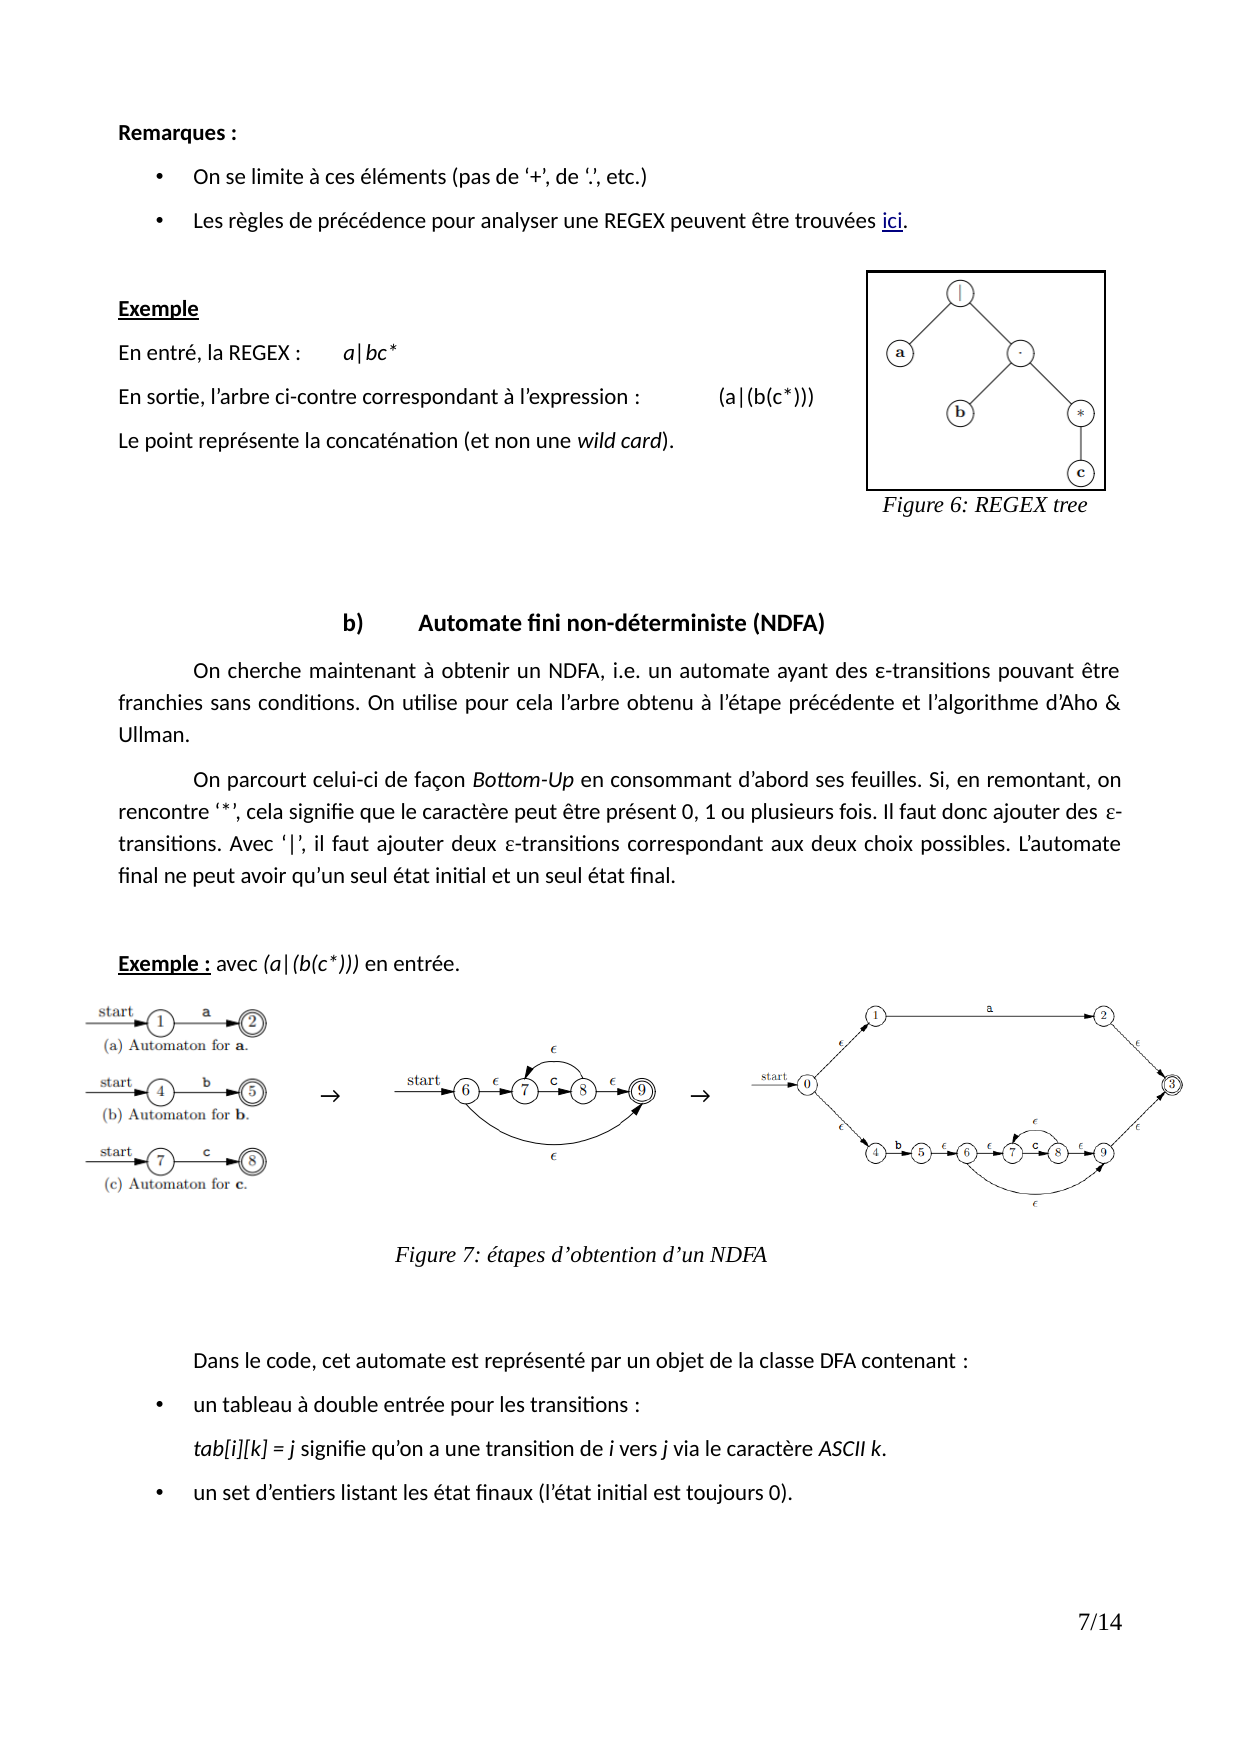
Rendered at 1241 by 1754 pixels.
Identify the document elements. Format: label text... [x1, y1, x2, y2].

text → [661, 1082, 731, 1109]
text Exemple [118, 294, 866, 322]
text Remarques : [118, 118, 1122, 146]
text Figure 6: REGEX tree [866, 491, 1106, 517]
text Dans le code, cet automate est représenté par un objet de la classe DFA contenant : [118, 1346, 1122, 1374]
list Les règles de précédence pour analyser une REGEX peuvent être trouvées ici. [156, 206, 1122, 234]
text En sortie, l’arbre ci-contre correspondant à l’expression : (a|(b(c*))) [118, 382, 866, 411]
text En entré, la REGEX : a|bc* [118, 338, 866, 366]
text → [278, 1082, 380, 1109]
picture [868, 273, 1104, 489]
list un set d’entiers listant les état finaux (l’état initial est toujours 0). [156, 1478, 1122, 1506]
subtitle Automate fini non-déterministe (NDFA) [342, 607, 1122, 638]
picture [731, 993, 1187, 1213]
text Exemple : avec (a|(b(c*))) en entrée. [118, 949, 1122, 977]
list On se limite à ces éléments (pas de ‘+’, de ‘.’, etc.) [156, 162, 1122, 190]
text [1106, 294, 1122, 322]
text Le point représente la concaténation (et non une wild card). [118, 427, 866, 454]
picture [380, 1038, 661, 1162]
text Figure 7: étapes d’obtention d’un NDFA [373, 1241, 791, 1268]
list un tableau à double entrée pour les transitions : [156, 1390, 1122, 1418]
text On parcourt celui-ci de façon Bottom-Up en consommant d’abord ses feuilles. Si, en remontant, on rencontre ‘*’, cela signifie que le caractère peut être présent 0, 1 ou plusieurs fois. Il faut donc ajouter des ε-transitions. Avec ‘|’, il faut ajouter deux ε-transitions correspondant aux deux choix possibles. L’automate final ne peut avoir qu’un seul état initial et un seul état final. [118, 765, 1122, 889]
text On cherche maintenant à obtenir un NDFA, i.e. un automate ayant des ε-transitions pouvant être franchies sans conditions. On utilise pour cela l’arbre obtenu à l’étape précédente et l’algorithme d’Aho & Ullman. [118, 656, 1122, 749]
list tab[i][k] = j signifie qu’on a une transition de i vers j via le caractère ASCII k. [156, 1434, 1122, 1462]
picture [74, 995, 278, 1201]
